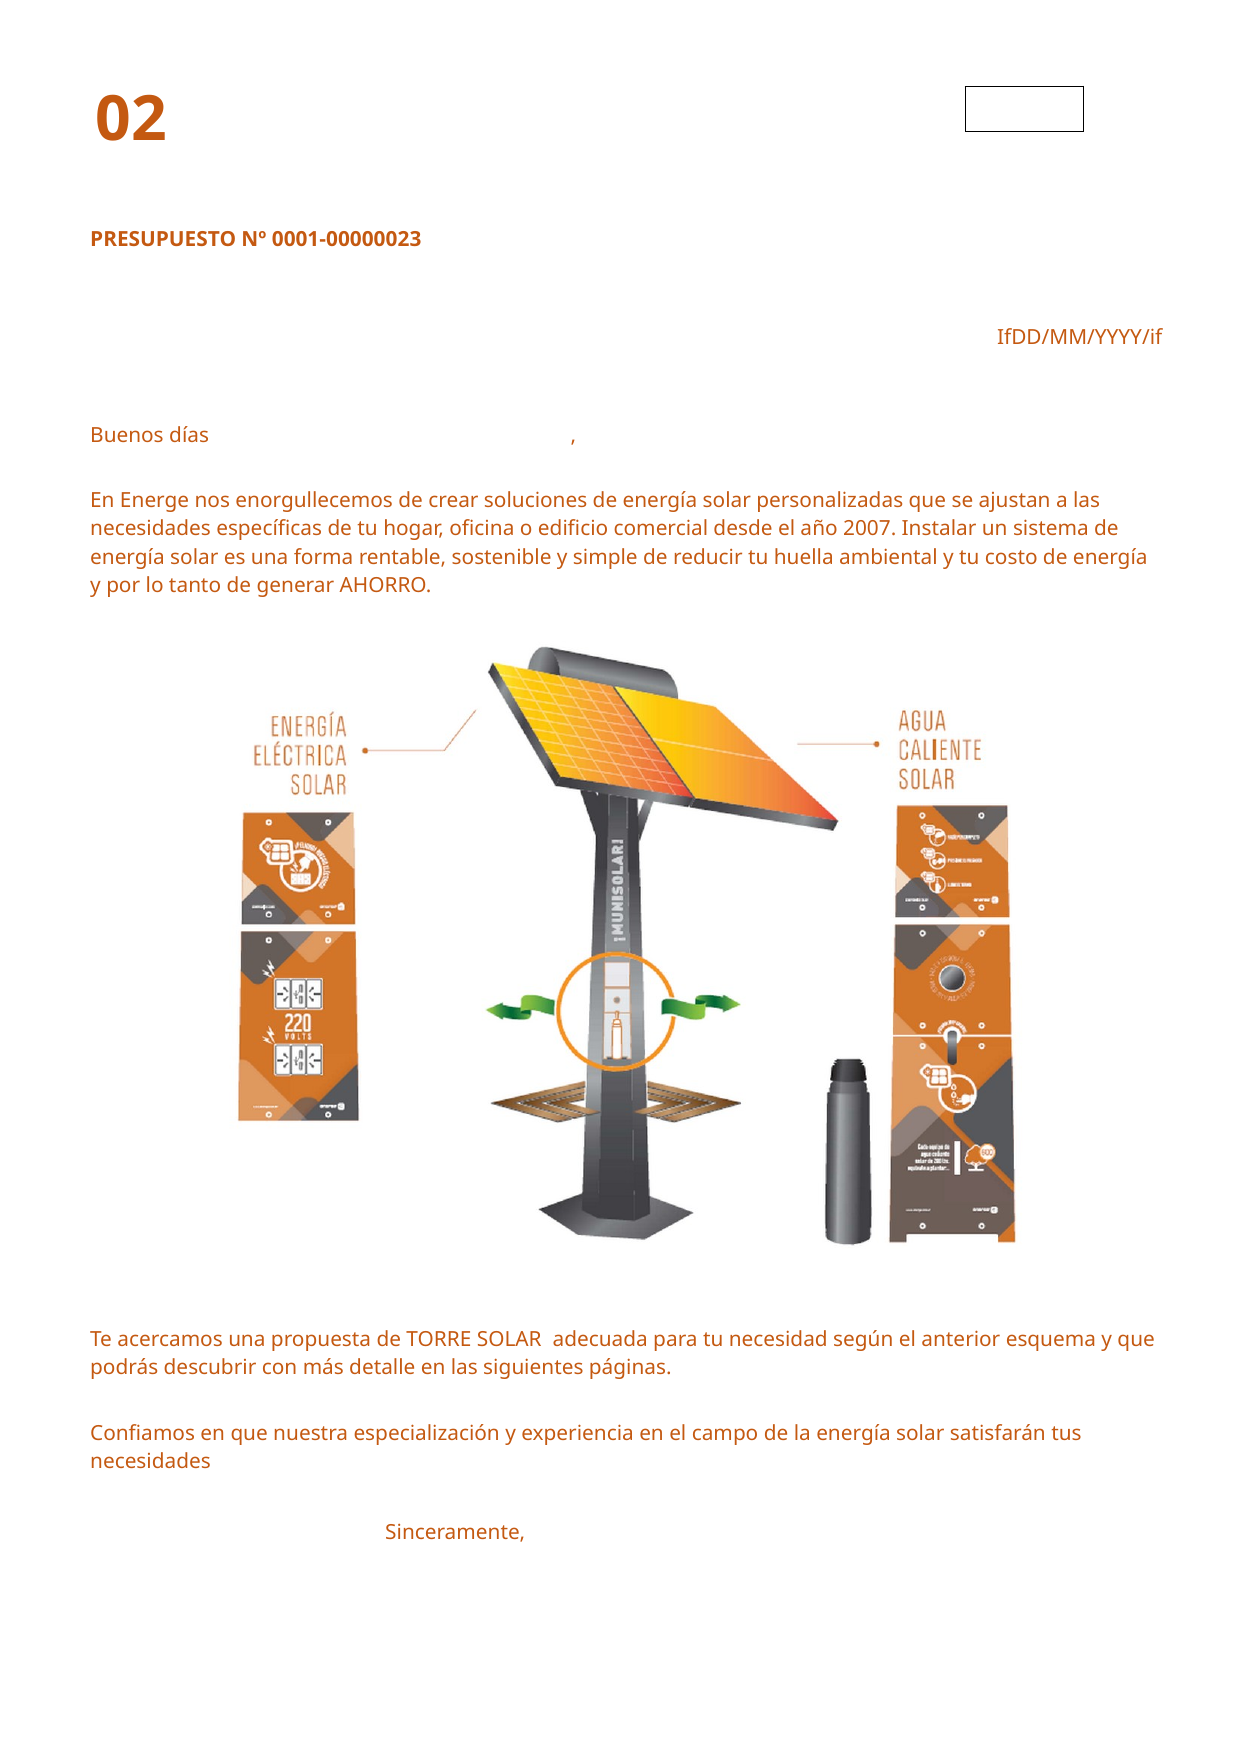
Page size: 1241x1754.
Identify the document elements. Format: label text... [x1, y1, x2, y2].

text Confiamos en que nuestra especialización y experiencia en el campo de la energía solar satisfarán tus necesidades [90, 1418, 1162, 1474]
text Sinceramente, [385, 1517, 1162, 1545]
picture [205, 635, 1047, 1259]
text Te acercamos una propuesta de TORRE SOLAR adecuada para tu necesidad según el anterior esquema y que podrás descubrir con más detalle en las siguientes páginas. [90, 1324, 1162, 1381]
text PRESUPUESTO Nº 0001-00000023 [90, 224, 1162, 253]
text En Energe nos enorgullecemos de crear soluciones de energía solar personalizadas que se ajustan a las necesidades específicas de tu hogar, oficina o edificio comercial desde el año 2007. Instalar un sistema de energía solar es una forma rentable, sostenible y simple de reducir tu huella ambiental y tu costo de energía y por lo tanto de generar AHORRO. [90, 485, 1162, 599]
text IfDD/MM/YYYY/if [90, 322, 1162, 350]
text Buenos días <o.partner_id.commercial_partner_id.name>, [90, 420, 1162, 448]
